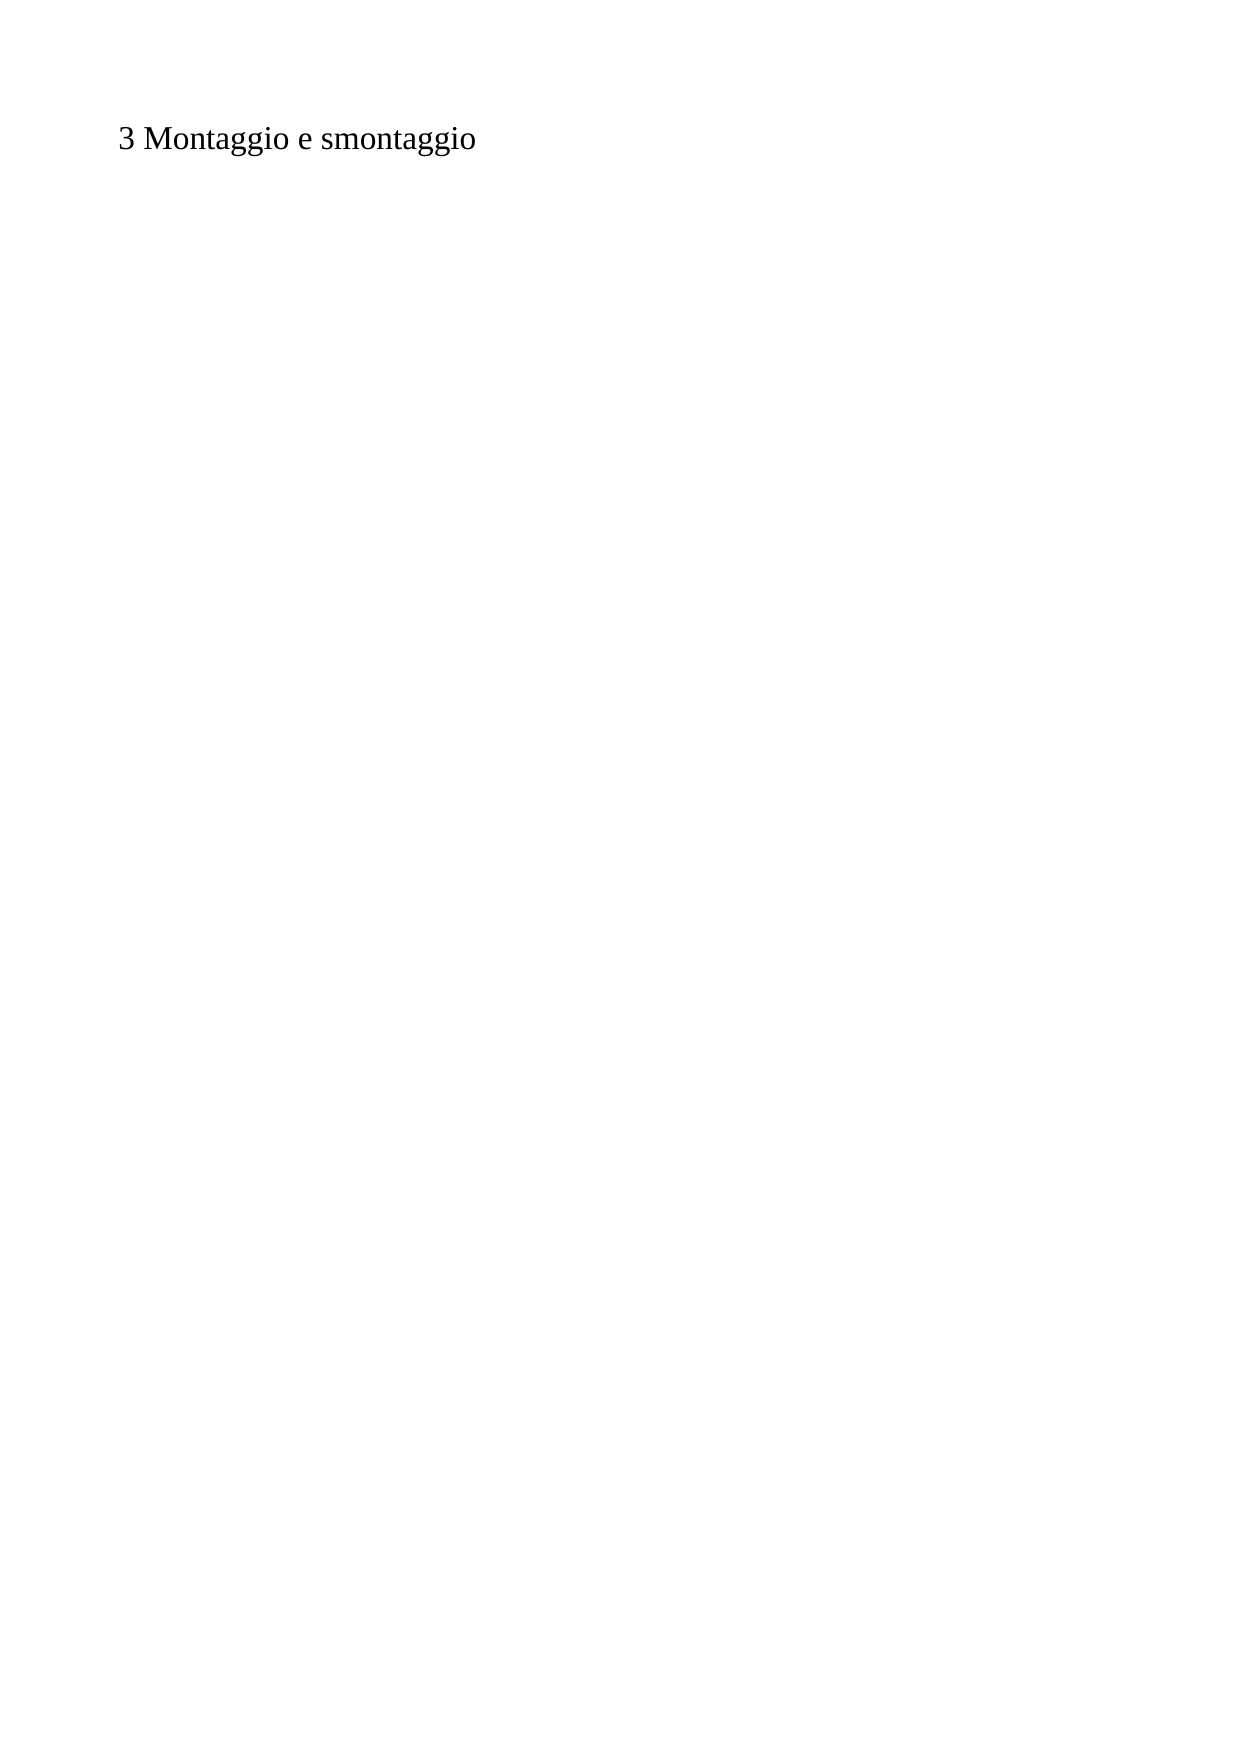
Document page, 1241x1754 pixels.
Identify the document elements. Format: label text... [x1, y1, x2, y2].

text 3 Montaggio e smontaggio [118, 118, 1122, 156]
